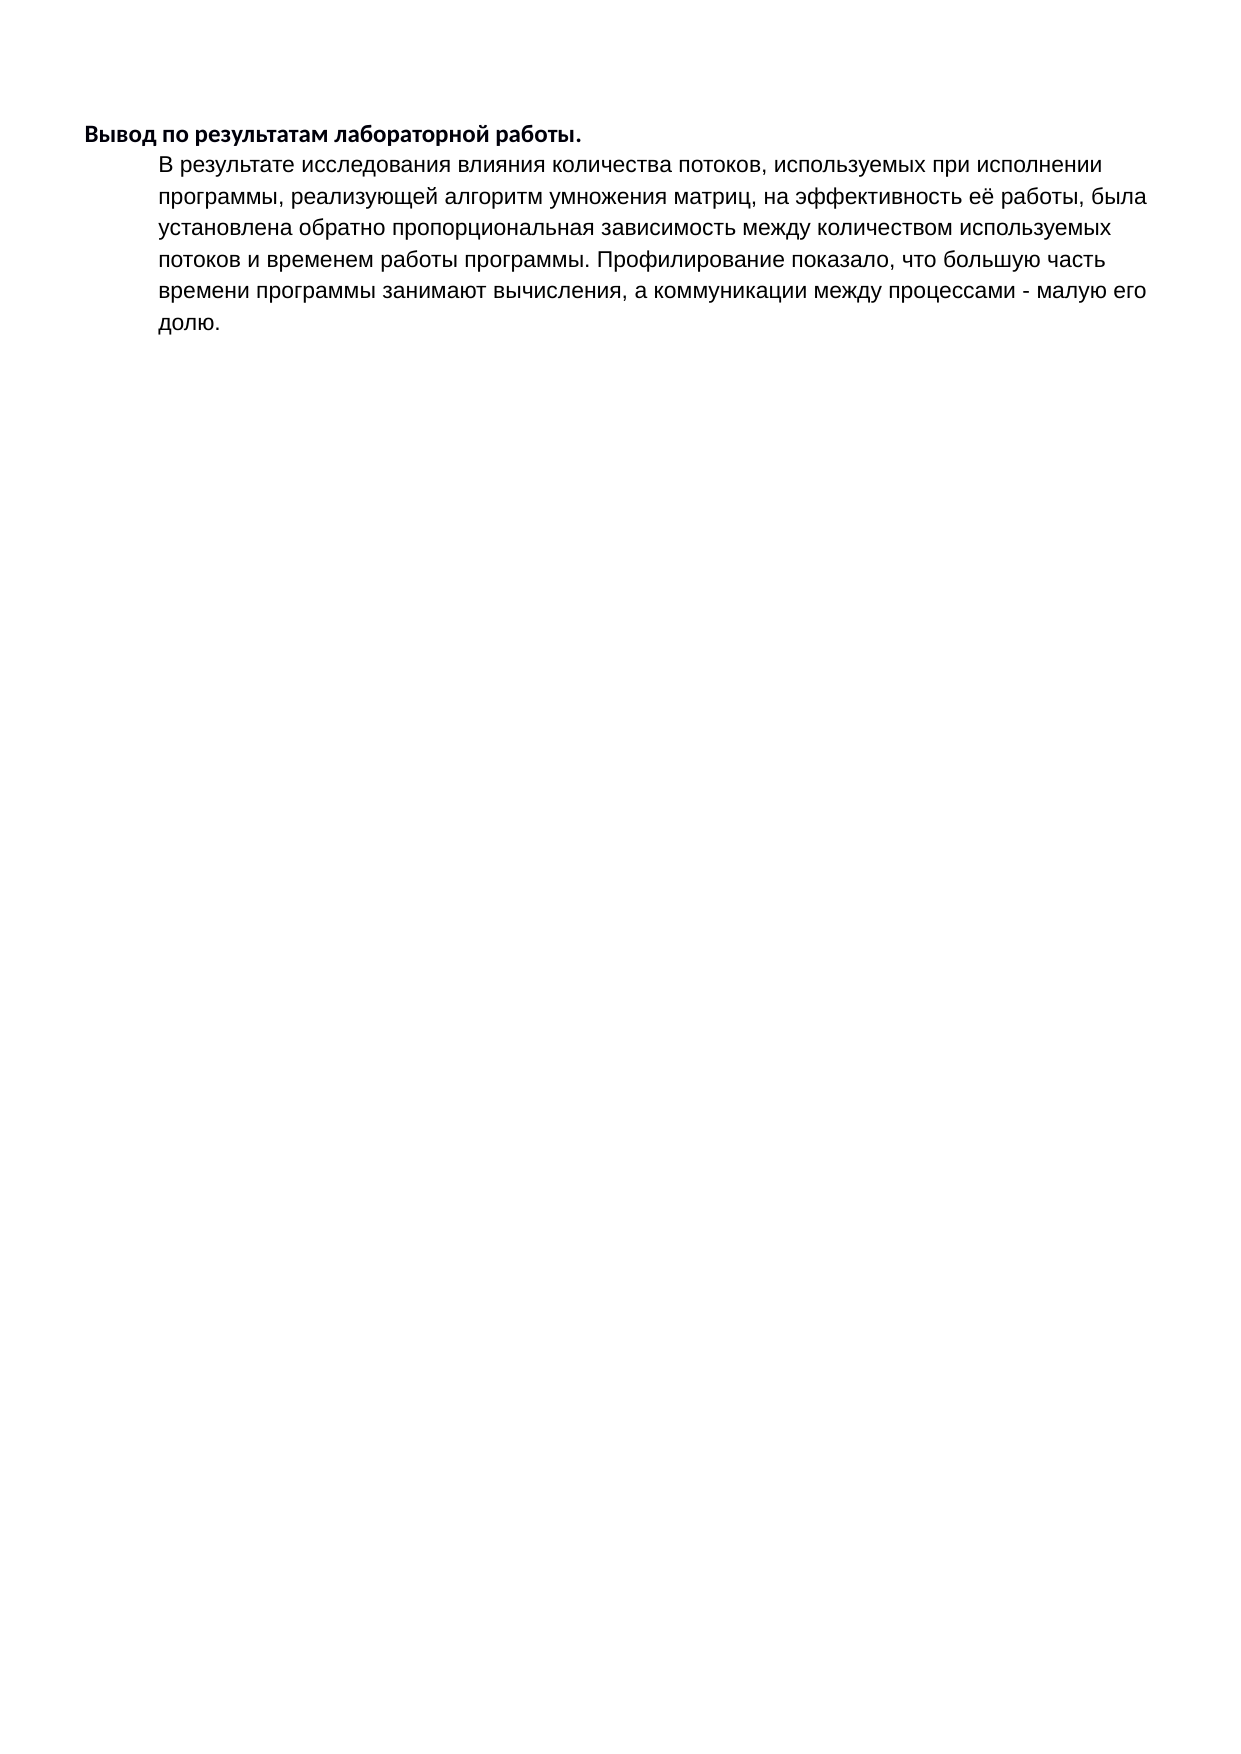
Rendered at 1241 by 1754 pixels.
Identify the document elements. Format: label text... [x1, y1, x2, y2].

text В результате исследования влияния количества потоков, используемых при исполнении программы, реализующей алгоритм умножения матриц, на эффективность её работы, была установлена обратно пропорциональная зависимость между количеством используемых потоков и временем работы программы. Профилирование показало, что большую часть времени программы занимают вычисления, а коммуникации между процессами - малую его долю. [158, 151, 1159, 335]
text Вывод по результатам лабораторной работы. [84, 118, 1159, 149]
